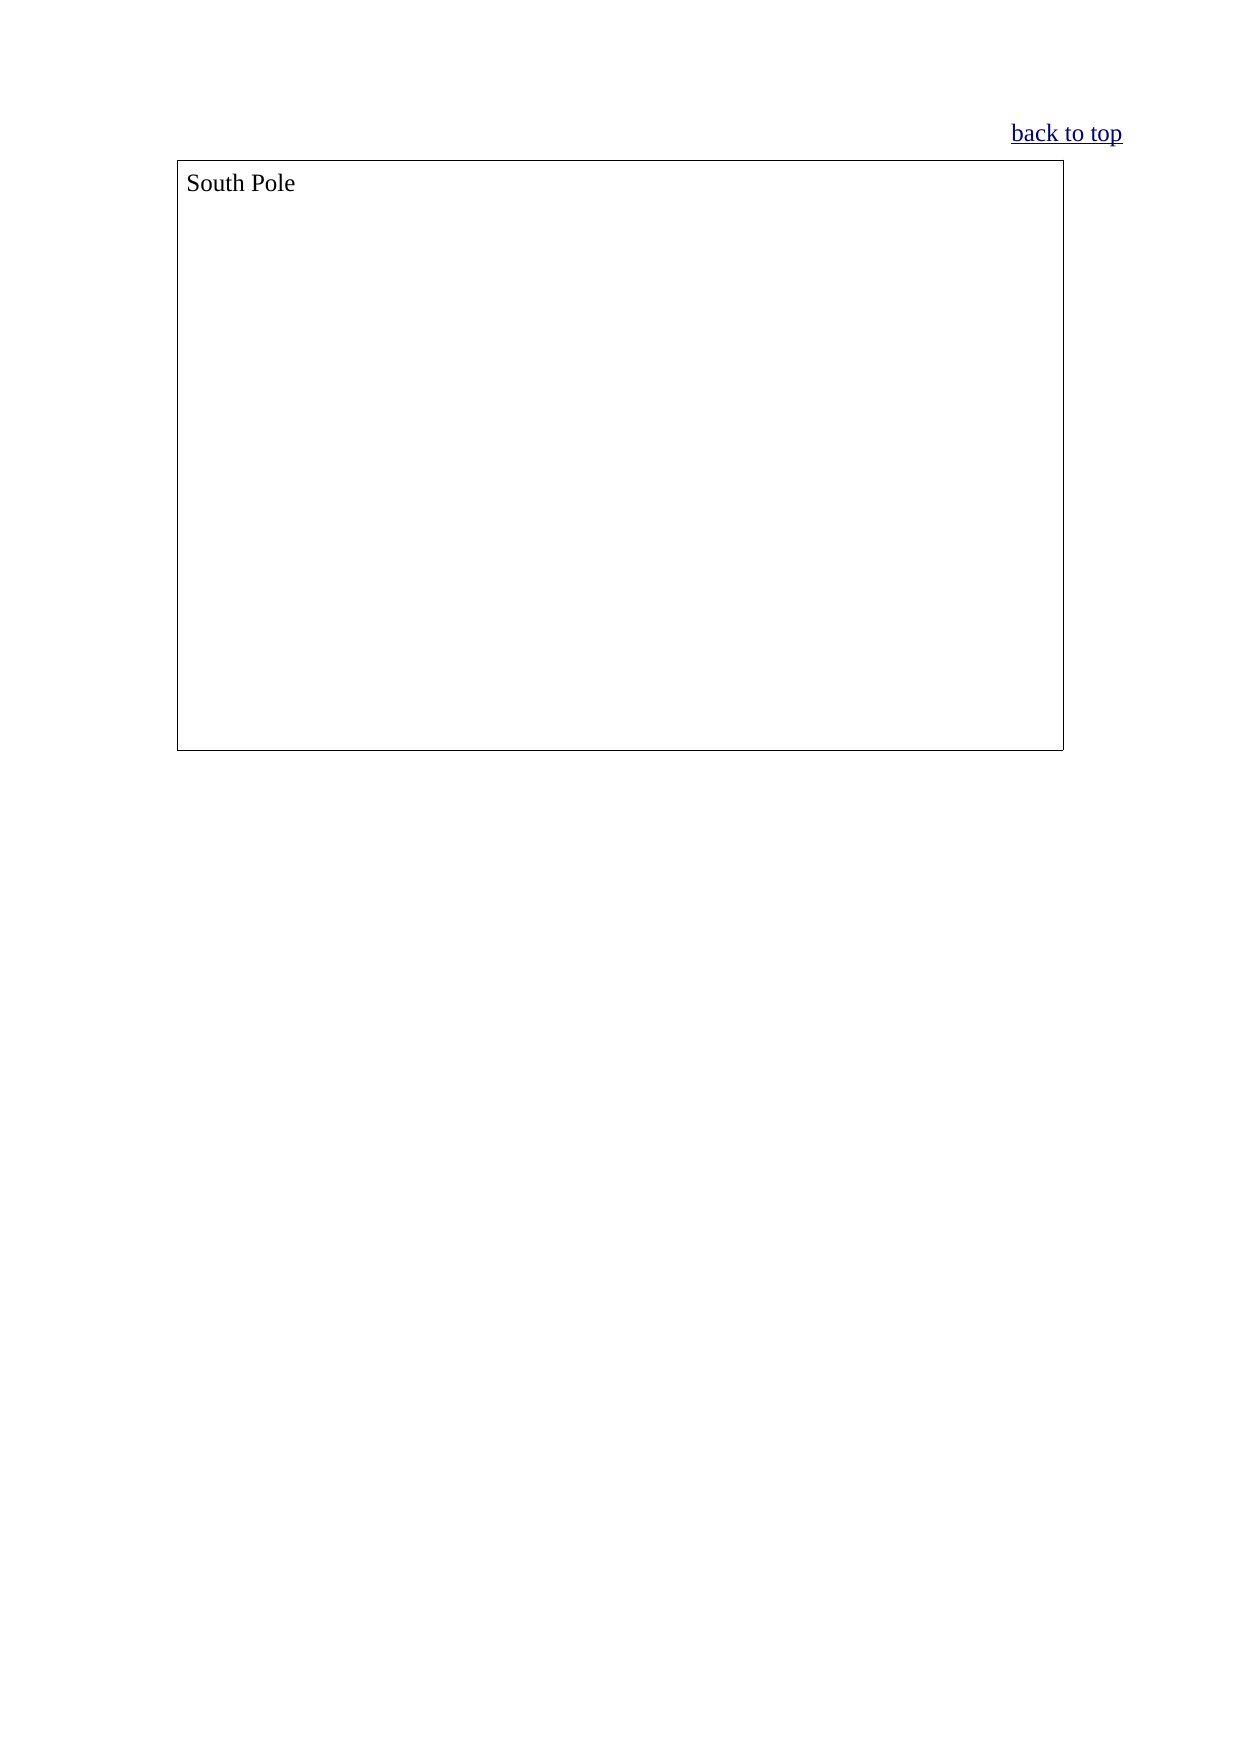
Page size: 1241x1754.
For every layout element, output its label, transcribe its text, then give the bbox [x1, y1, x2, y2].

text South Pole [186, 168, 1054, 197]
